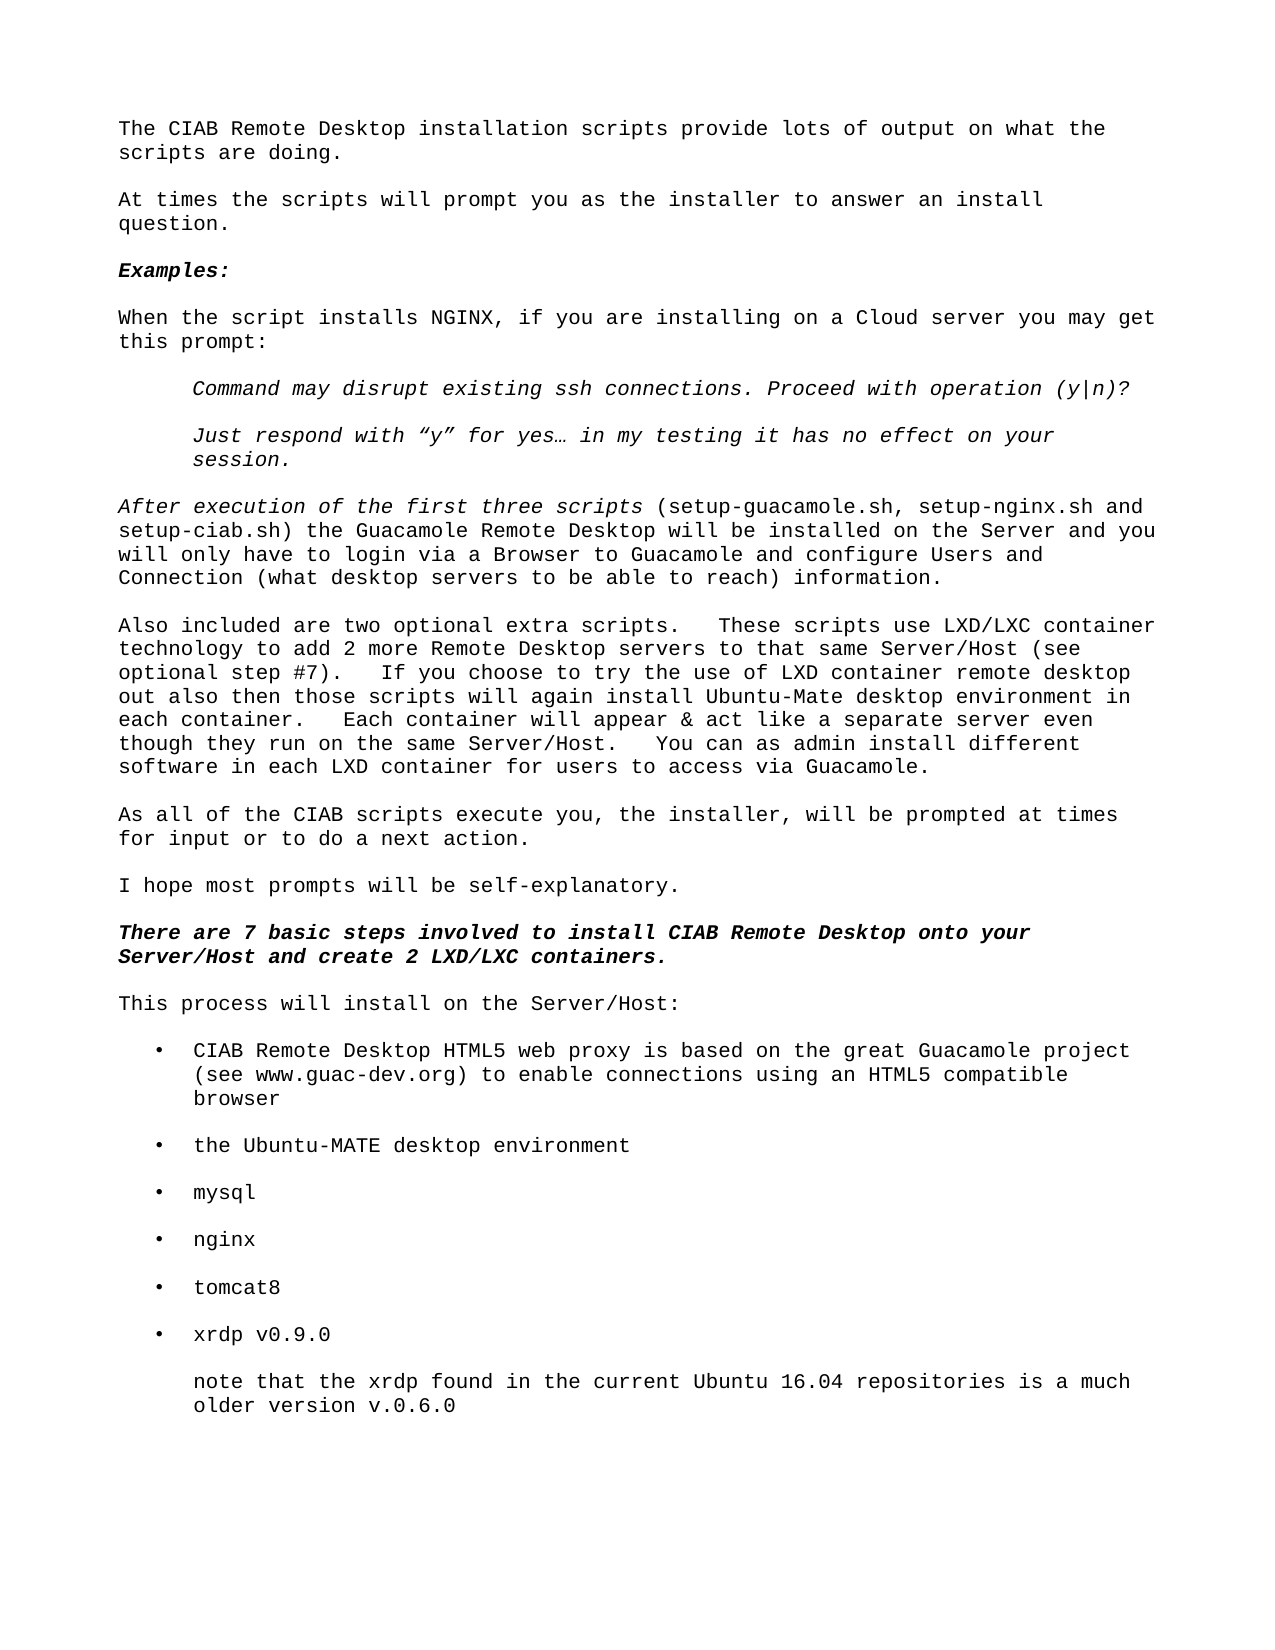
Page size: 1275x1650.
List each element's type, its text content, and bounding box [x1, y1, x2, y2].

text Examples: [118, 260, 1157, 284]
text The CIAB Remote Desktop installation scripts provide lots of output on what the scripts are doing. [118, 118, 1157, 165]
text As all of the CIAB scripts execute you, the installer, will be prompted at times for input or to do a next action. [118, 804, 1157, 851]
text Also included are two optional extra scripts. These scripts use LXD/LXC container technology to add 2 more Remote Desktop servers to that same Server/Host (see optional step #7). If you choose to try the use of LXD container remote desktop out also then those scripts will again install Ubuntu-Mate desktop environment in each container. Each container will appear & act like a separate server even though they run on the same Server/Host. You can as admin install different software in each LXD container for users to access via Guacamole. [118, 615, 1157, 780]
list xrdp v0.9.0 [156, 1324, 1157, 1348]
text There are 7 basic steps involved to install CIAB Remote Desktop onto your Server/Host and create 2 LXD/LXC containers. [118, 922, 1157, 969]
list CIAB Remote Desktop HTML5 web proxy is based on the great Guacamole project (see www.guac-dev.org) to enable connections using an HTML5 compatible browser [156, 1040, 1157, 1111]
list note that the xrdp found in the current Ubuntu 16.04 repositories is a much older version v.0.6.0 [156, 1371, 1157, 1419]
list the Ubuntu-MATE desktop environment [156, 1135, 1157, 1158]
text When the script installs NGINX, if you are installing on a Cloud server you may get this prompt: [118, 307, 1157, 354]
text Command may disrupt existing ssh connections. Proceed with operation (y|n)? [192, 378, 1157, 402]
text Just respond with “y” for yes… in my testing it has no effect on your session. [192, 426, 1157, 473]
list tomcat8 [156, 1277, 1157, 1300]
list nginx [156, 1229, 1157, 1253]
text After execution of the first three scripts (setup-guacamole.sh, setup-nginx.sh and setup-ciab.sh) the Guacamole Remote Desktop will be installed on the Server and you will only have to login via a Browser to Guacamole and configure Users and Connection (what desktop servers to be able to reach) information. [118, 496, 1157, 591]
list mysql [156, 1182, 1157, 1206]
text This process will install on the Server/Host: [118, 993, 1157, 1017]
text At times the scripts will prompt you as the installer to answer an install question. [118, 189, 1157, 236]
text I hope most prompts will be self-explanatory. [118, 875, 1157, 898]
